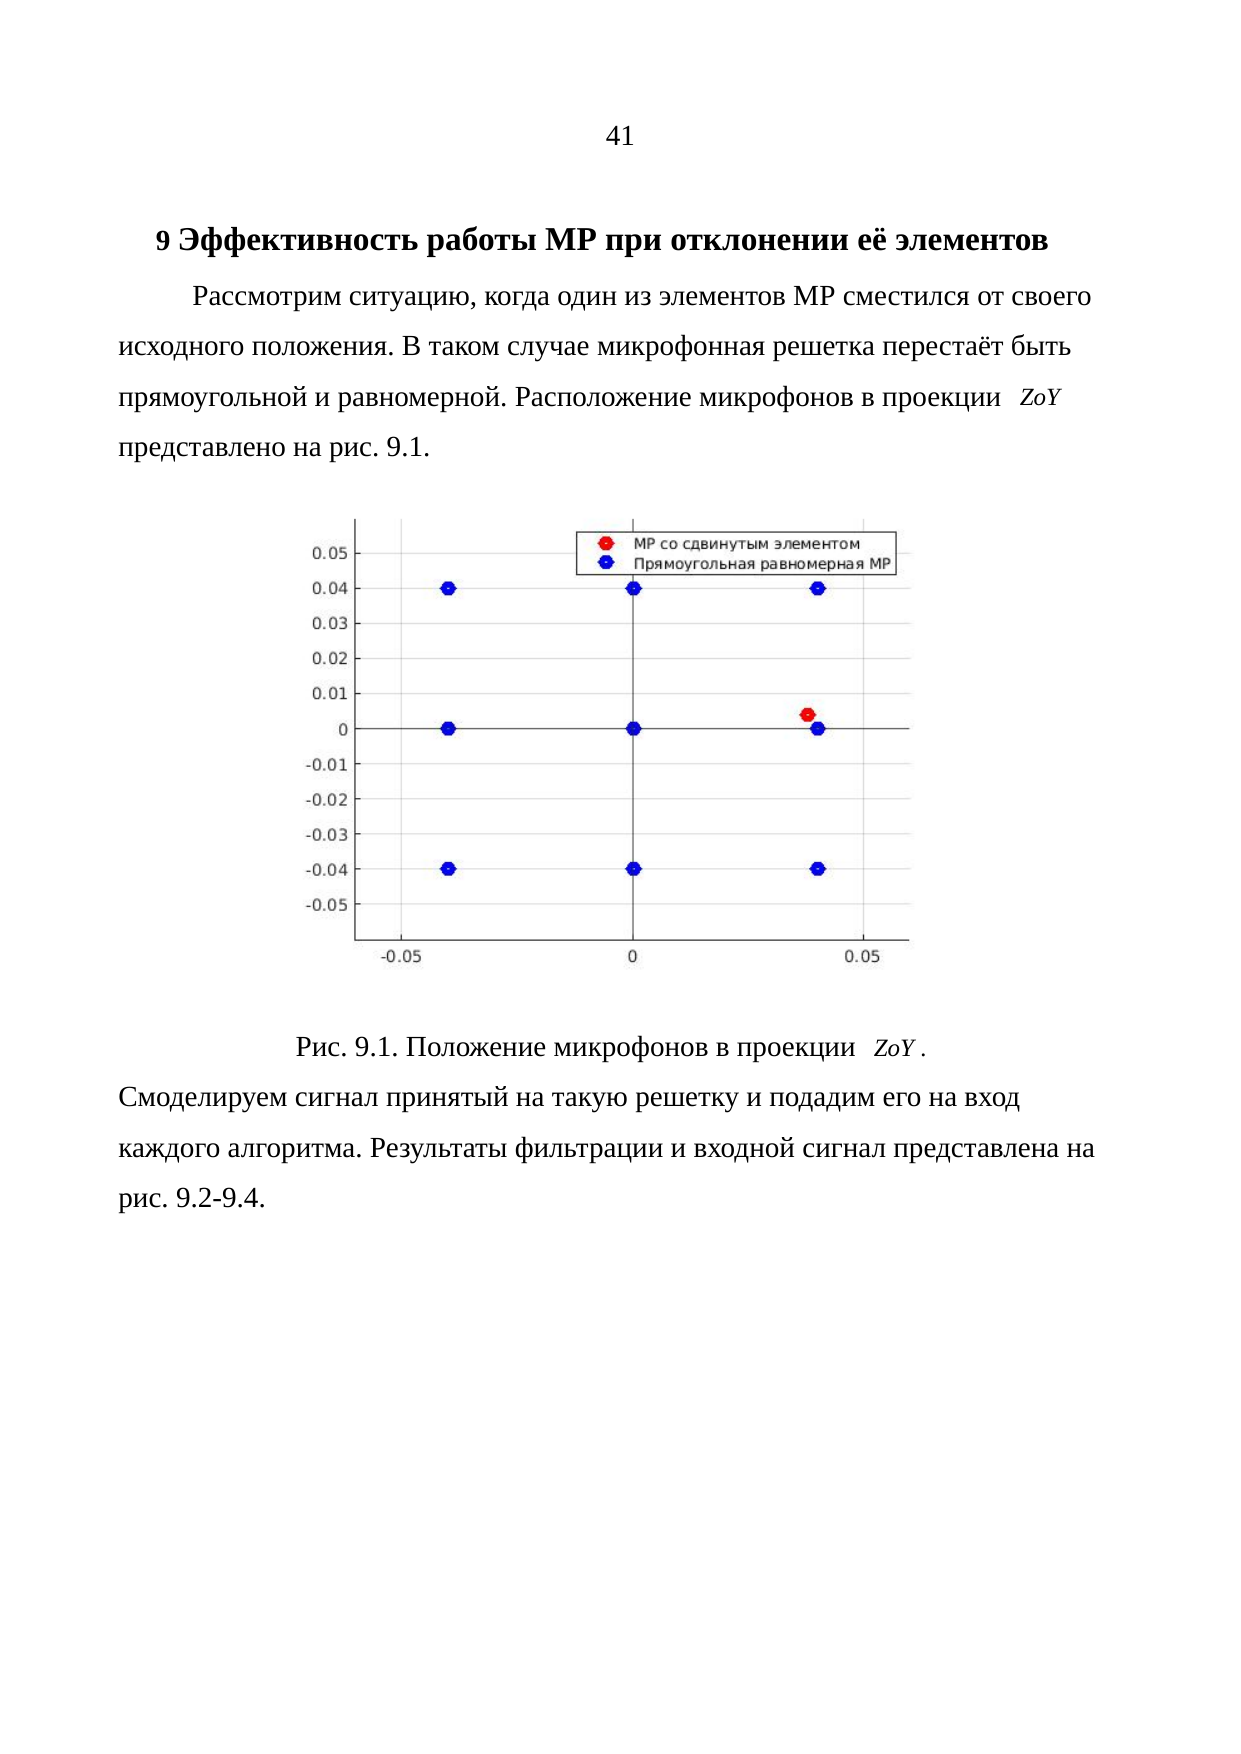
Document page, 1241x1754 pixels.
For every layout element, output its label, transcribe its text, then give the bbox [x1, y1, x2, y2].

text Рассмотрим ситуацию, когда один из элементов МР сместился от своего исходного положения. В таком случае микрофонная решетка перестаёт быть прямоугольной и равномерной. Расположение микрофонов в проекциипредставлено на рис. 9.1. [118, 278, 1122, 463]
text Смоделируем сигнал принятый на такую решетку и подадим его на вход каждого алгоритма. Результаты фильтрации и входной сигнал представлена на рис. 9.2-9.4. [118, 1079, 1122, 1214]
subtitle Эффективность работы МР при отклонении её элементов [156, 219, 1122, 258]
picture [263, 479, 977, 996]
text Рис. 9.1. Положение микрофонов в проекции [118, 479, 1122, 1063]
